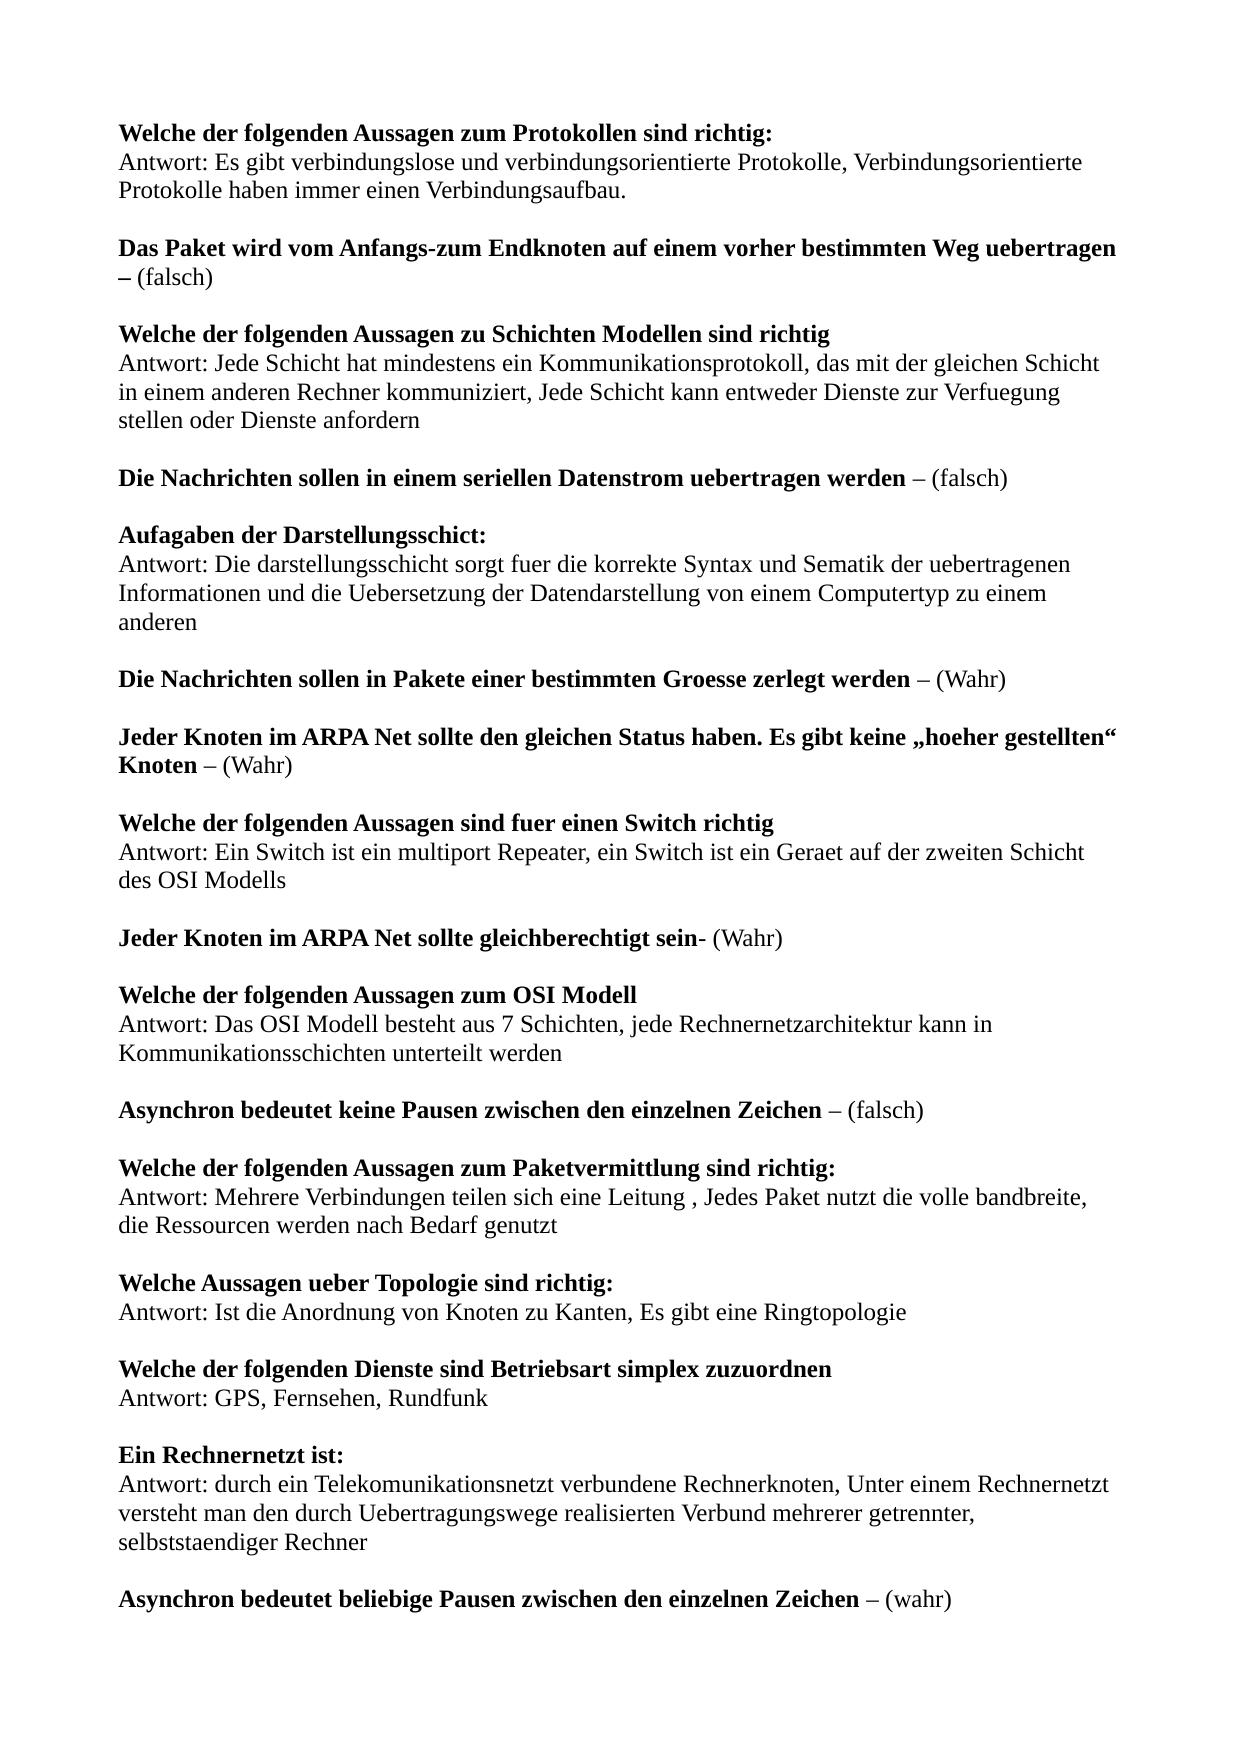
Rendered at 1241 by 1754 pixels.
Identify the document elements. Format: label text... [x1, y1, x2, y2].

text Welche der folgenden Aussagen zu Schichten Modellen sind richtig [118, 319, 1122, 348]
text Antwort: Die darstellungsschicht sorgt fuer die korrekte Syntax und Sematik der uebertragenen Informationen und die Uebersetzung der Datendarstellung von einem Computertyp zu einem anderen [118, 549, 1122, 636]
text Asynchron bedeutet keine Pausen zwischen den einzelnen Zeichen – (falsch) [118, 1096, 1122, 1124]
text Ein Rechnernetzt ist: [118, 1441, 1122, 1469]
text Antwort: Jede Schicht hat mindestens ein Kommunikationsprotokoll, das mit der gleichen Schicht in einem anderen Rechner kommuniziert, Jede Schicht kann entweder Dienste zur Verfuegung stellen oder Dienste anfordern [118, 348, 1122, 434]
text Antwort: Mehrere Verbindungen teilen sich eine Leitung , Jedes Paket nutzt die volle bandbreite, die Ressourcen werden nach Bedarf genutzt [118, 1182, 1122, 1239]
text Welche der folgenden Aussagen zum Protokollen sind richtig: [118, 118, 1122, 147]
text Antwort: Es gibt verbindungslose und verbindungsorientierte Protokolle, Verbindungsorientierte Protokolle haben immer einen Verbindungsaufbau. [118, 147, 1122, 204]
text Antwort: Ist die Anordnung von Knoten zu Kanten, Es gibt eine Ringtopologie [118, 1297, 1122, 1326]
text Welche der folgenden Aussagen zum OSI Modell [118, 981, 1122, 1009]
text Antwort: GPS, Fernsehen, Rundfunk [118, 1383, 1122, 1412]
text Welche der folgenden Dienste sind Betriebsart simplex zuzuordnen [118, 1354, 1122, 1383]
text Die Nachrichten sollen in Pakete einer bestimmten Groesse zerlegt werden – (Wahr) [118, 664, 1122, 693]
text Antwort: Ein Switch ist ein multiport Repeater, ein Switch ist ein Geraet auf der zweiten Schicht des OSI Modells [118, 837, 1122, 894]
text Antwort: durch ein Telekomunikationsnetzt verbundene Rechnerknoten, Unter einem Rechnernetzt versteht man den durch Uebertragungswege realisierten Verbund mehrerer getrennter, selbststaendiger Rechner [118, 1469, 1122, 1556]
text Welche Aussagen ueber Topologie sind richtig: [118, 1268, 1122, 1297]
text Jeder Knoten im ARPA Net sollte den gleichen Status haben. Es gibt keine „hoeher gestellten“ Knoten – (Wahr) [118, 722, 1122, 779]
text Jeder Knoten im ARPA Net sollte gleichberechtigt sein- (Wahr) [118, 923, 1122, 952]
text Welche der folgenden Aussagen zum Paketvermittlung sind richtig: [118, 1153, 1122, 1182]
text Das Paket wird vom Anfangs-zum Endknoten auf einem vorher bestimmten Weg uebertragen – (falsch) [118, 233, 1122, 291]
text Aufagaben der Darstellungsschict: [118, 521, 1122, 549]
text Die Nachrichten sollen in einem seriellen Datenstrom uebertragen werden – (falsch) [118, 463, 1122, 492]
text Asynchron bedeutet beliebige Pausen zwischen den einzelnen Zeichen – (wahr) [118, 1584, 1122, 1613]
text Antwort: Das OSI Modell besteht aus 7 Schichten, jede Rechnernetzarchitektur kann in Kommunikationsschichten unterteilt werden [118, 1009, 1122, 1067]
text Welche der folgenden Aussagen sind fuer einen Switch richtig [118, 808, 1122, 837]
